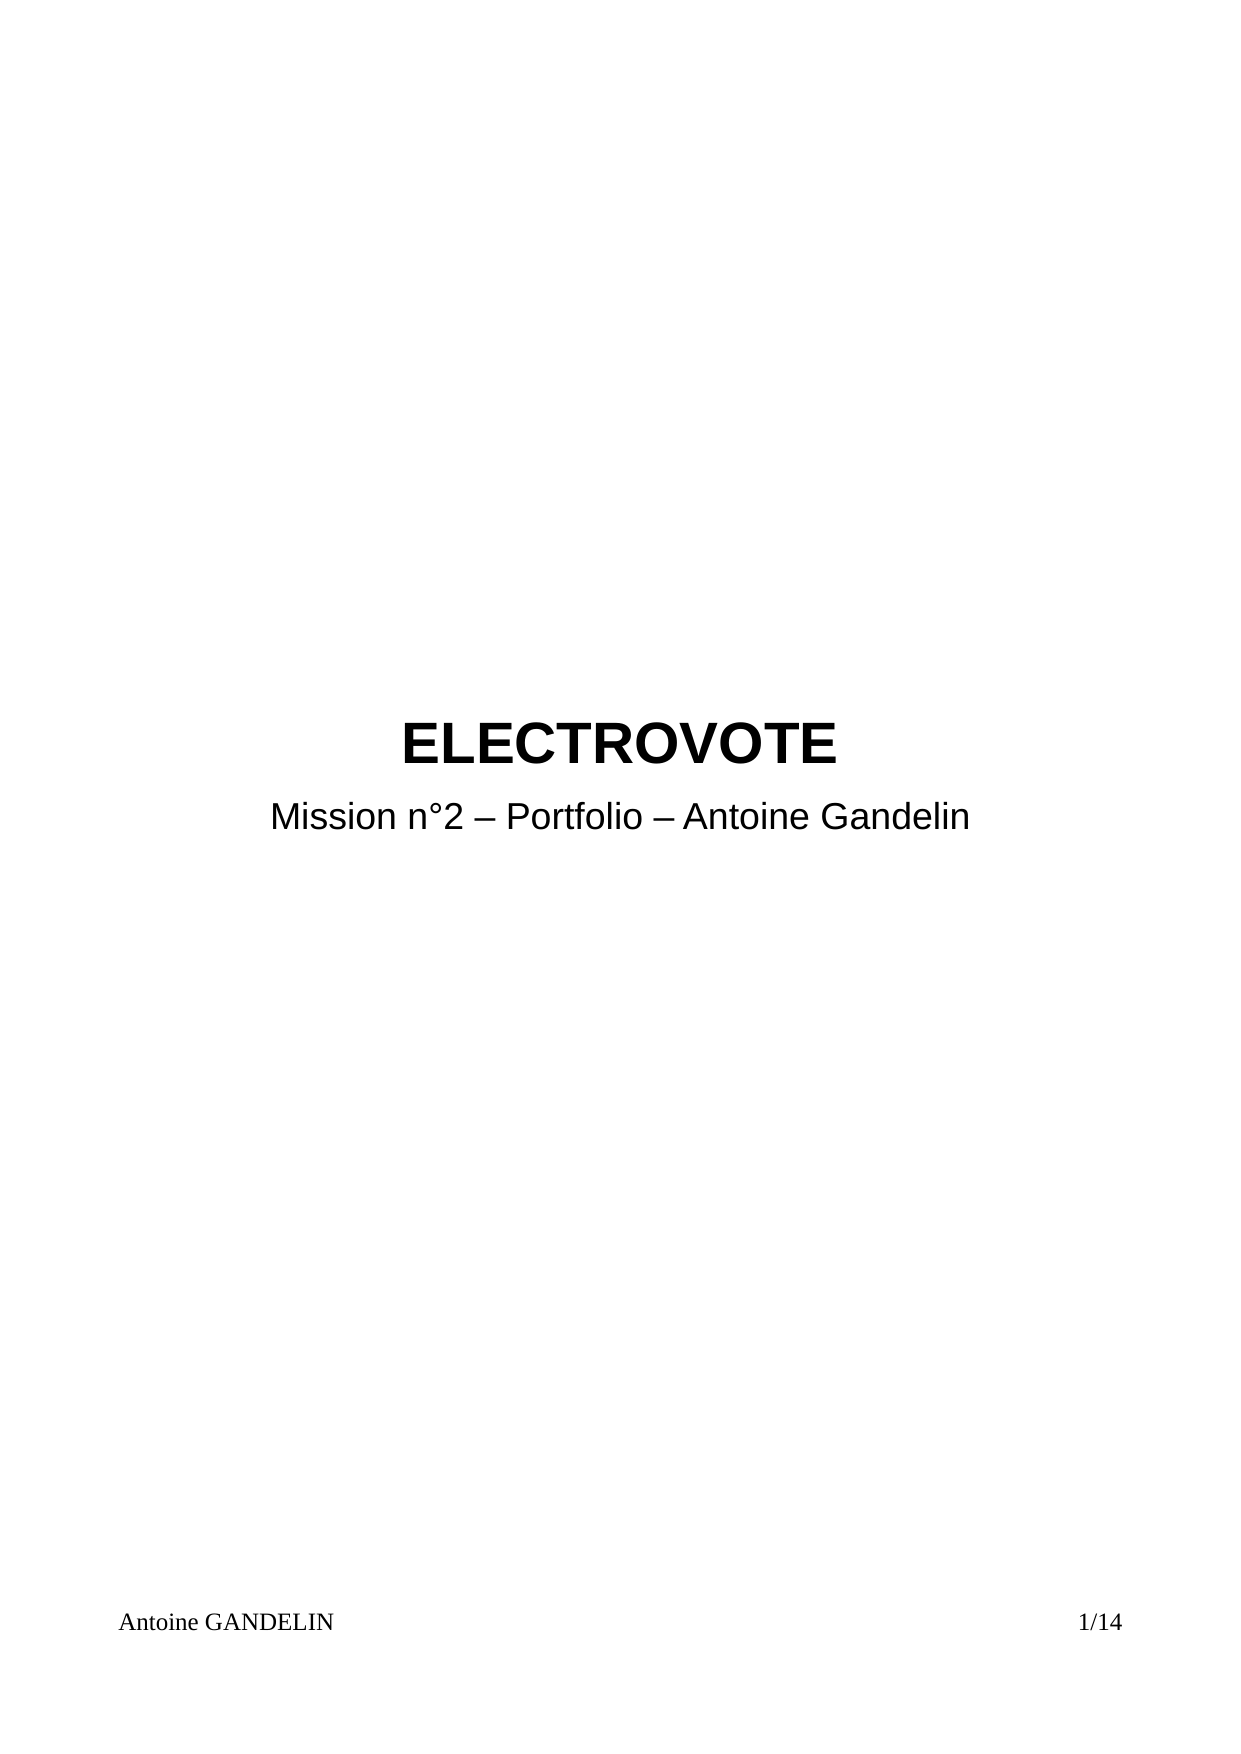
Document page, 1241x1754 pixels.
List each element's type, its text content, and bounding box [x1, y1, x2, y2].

title ELECTROVOTE [118, 709, 1122, 776]
subtitle Mission n°2 – Portfolio – Antoine Gandelin [118, 794, 1122, 837]
